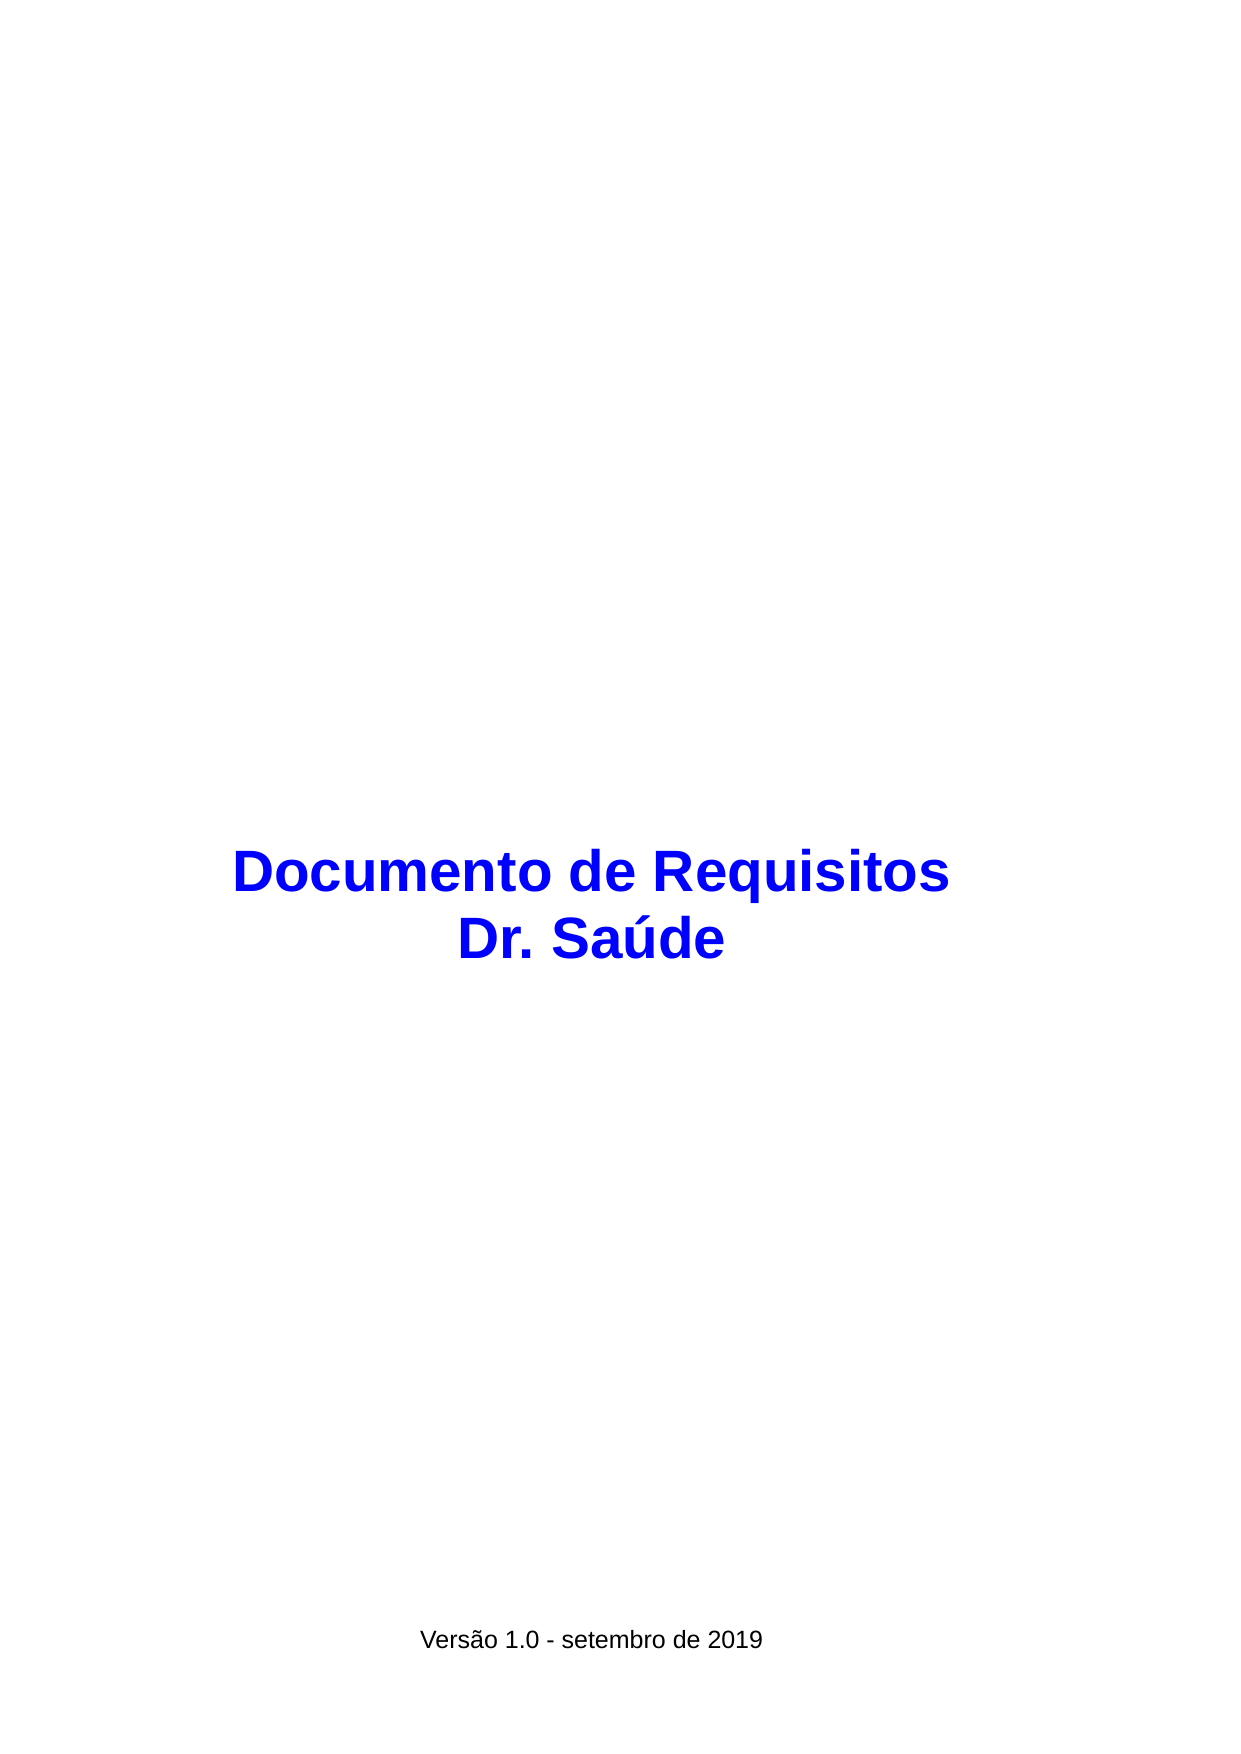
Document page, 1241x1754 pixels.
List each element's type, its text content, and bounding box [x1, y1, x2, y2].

text Documento de Requisitos Dr. Saúde [121, 836, 1062, 970]
text Versão 1.0 - setembro de 2019 [121, 1624, 1062, 1653]
